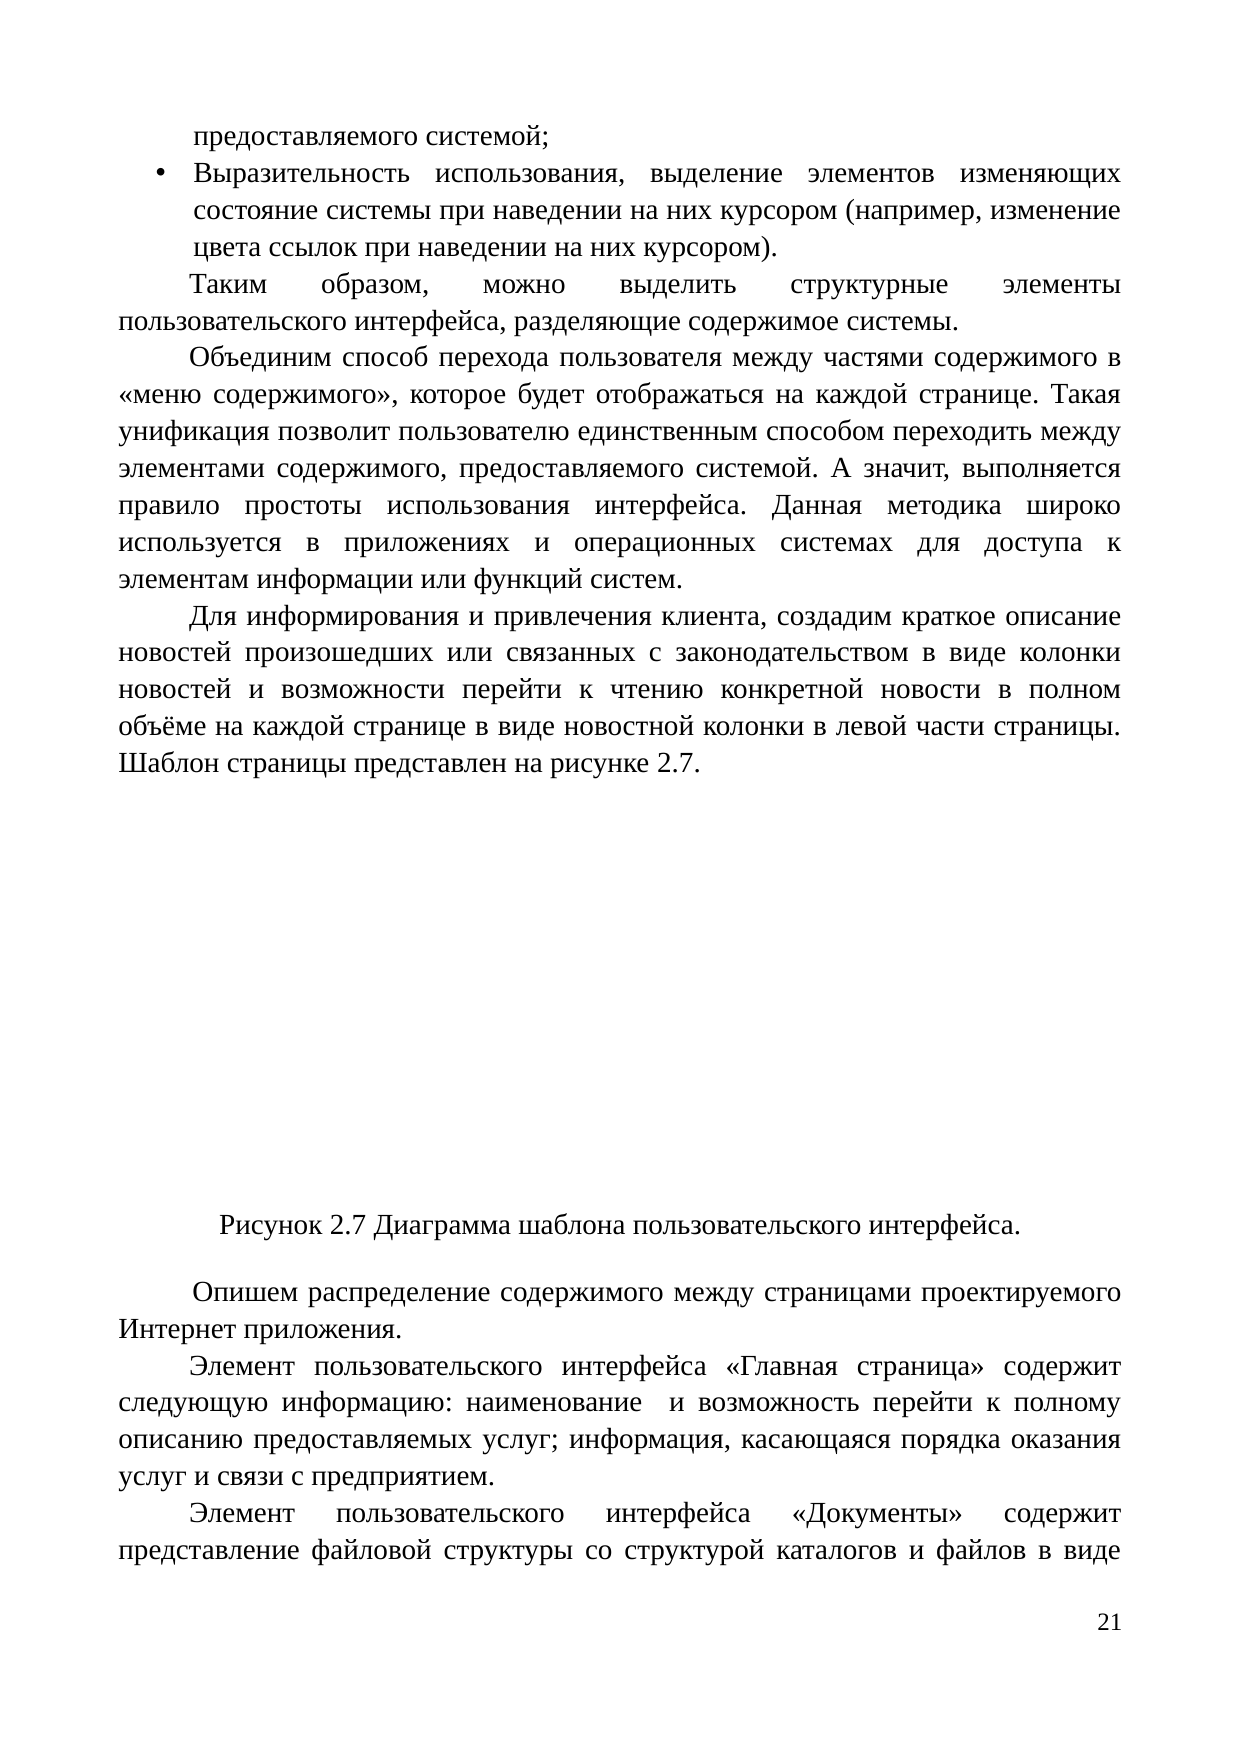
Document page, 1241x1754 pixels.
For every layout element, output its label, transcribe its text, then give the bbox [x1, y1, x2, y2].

text Таким образом, можно выделить структурные элементы пользовательского интерфейса, разделяющие содержимое системы. [118, 266, 1122, 336]
text [118, 782, 1122, 824]
text Элемент пользовательского интерфейса «Документы» содержит представление файловой структуры со структурой каталогов и файлов в виде [118, 1495, 1122, 1566]
text Рисунок 2.7 Диаграмма шаблона пользовательского интерфейса. [118, 824, 1122, 1241]
text Объединим способ перехода пользователя между частями содержимого в «меню содержимого», которое будет отображаться на каждой странице. Такая унификация позволит пользователю единственным способом переходить между элементами содержимого, предоставляемого системой. А значит, выполняется правило простоты использования интерфейса. Данная методика широко используется в приложениях и операционных системах для доступа к элементам информации или функций систем. [118, 339, 1122, 594]
text Опишем распределение содержимого между страницами проектируемого Интернет приложения. [118, 1241, 1122, 1344]
text Для информирования и привлечения клиента, создадим краткое описание новостей произошедших или связанных с законодательством в виде колонки новостей и возможности перейти к чтению конкретной новости в полном объёме на каждой странице в виде новостной колонки в левой части страницы. Шаблон страницы представлен на рисунке 2.7. [118, 598, 1122, 779]
text Элемент пользовательского интерфейса «Главная страница» содержит следующую информацию: наименование и возможность перейти к полному описанию предоставляемых услуг; информация, касающаяся порядка оказания услуг и связи с предприятием. [118, 1348, 1122, 1492]
list предоставляемого системой; [156, 118, 1122, 152]
list Выразительность использования, выделение элементов изменяющих состояние системы при наведении на них курсором (например, изменение цвета ссылок при наведении на них курсором). [156, 155, 1122, 262]
